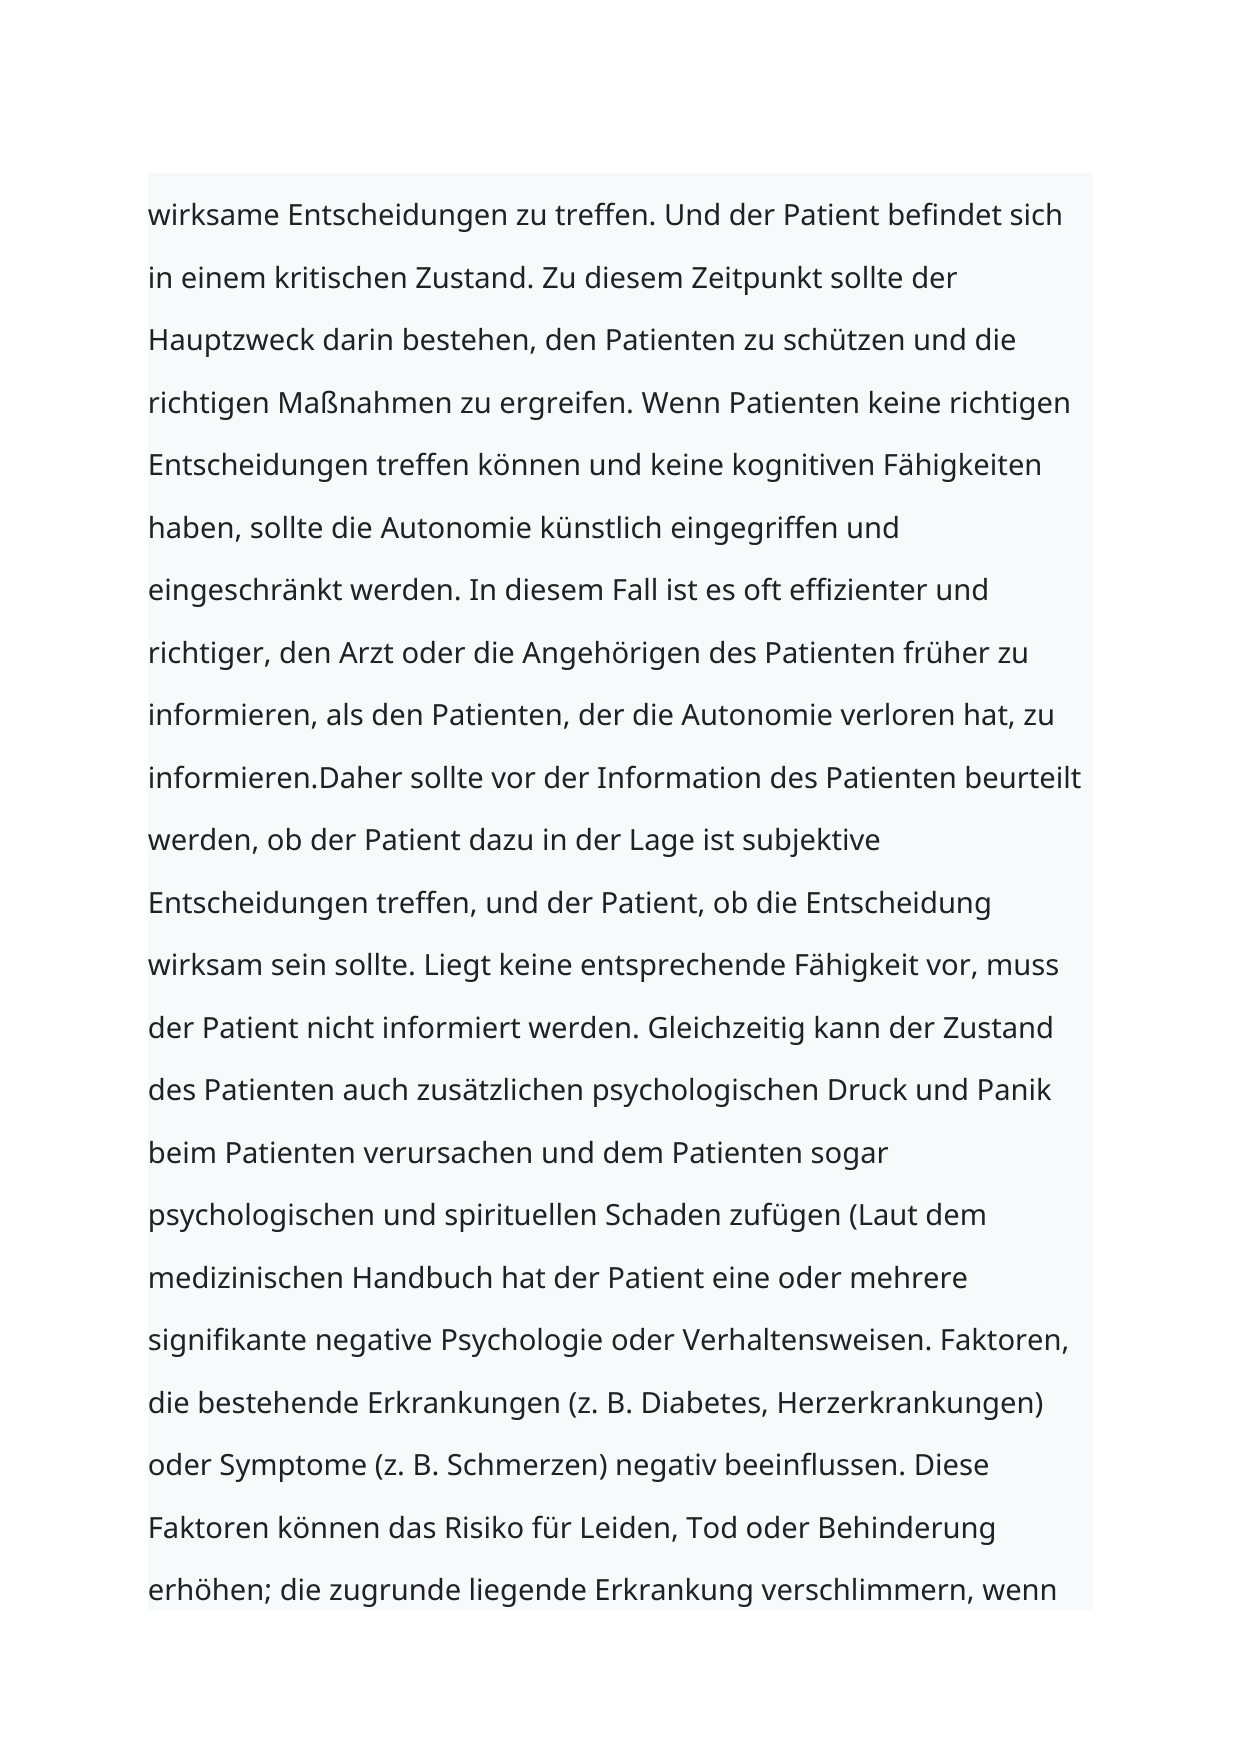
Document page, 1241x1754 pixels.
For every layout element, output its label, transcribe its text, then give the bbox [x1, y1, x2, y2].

text wirksame Entscheidungen zu treffen. Und der Patient befindet sich in einem kritischen Zustand. Zu diesem Zeitpunkt sollte der Hauptzweck darin bestehen, den Patienten zu schützen und die richtigen Maßnahmen zu ergreifen. Wenn Patienten keine richtigen Entscheidungen treffen können und keine kognitiven Fähigkeiten haben, sollte die Autonomie künstlich eingegriffen und eingeschränkt werden. In diesem Fall ist es oft effizienter und richtiger, den Arzt oder die Angehörigen des Patienten früher zu informieren, als den Patienten, der die Autonomie verloren hat, zu informieren.Daher sollte vor der Information des Patienten beurteilt werden, ob der Patient dazu in der Lage ist subjektive Entscheidungen treffen, und der Patient, ob die Entscheidung wirksam sein sollte. Liegt keine entsprechende Fähigkeit vor, muss der Patient nicht informiert werden. Gleichzeitig kann der Zustand des Patienten auch zusätzlichen psychologischen Druck und Panik beim Patienten verursachen und dem Patienten sogar psychologischen und spirituellen Schaden zufügen (Laut dem medizinischen Handbuch hat der Patient eine oder mehrere signifikante negative Psychologie oder Verhaltensweisen. Faktoren, die bestehende Erkrankungen (z. B. Diabetes, Herzerkrankungen) oder Symptome (z. B. Schmerzen) negativ beeinflussen. Diese Faktoren können das Risiko für Leiden, Tod oder Behinderung erhöhen; die zugrunde liegende Erkrankung verschlimmern, wenn [148, 173, 1093, 1610]
